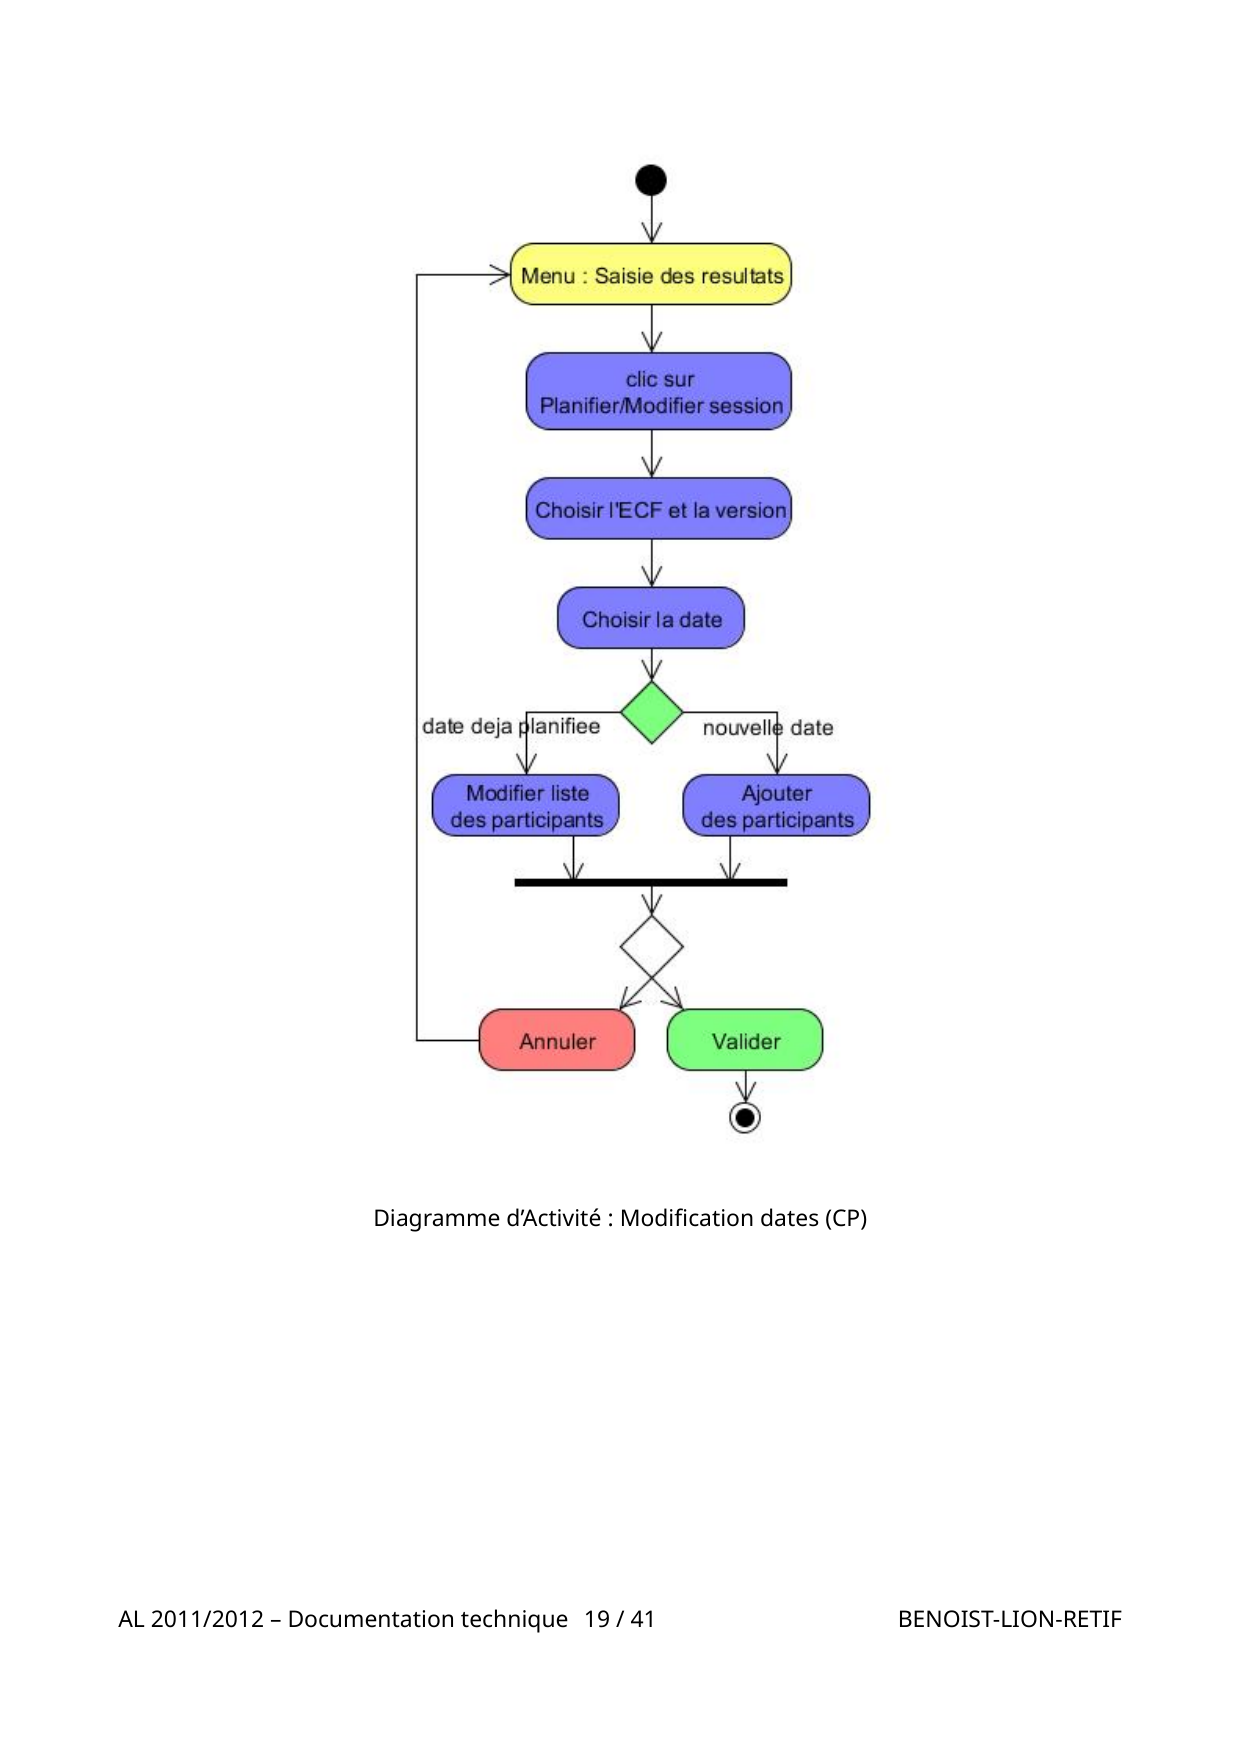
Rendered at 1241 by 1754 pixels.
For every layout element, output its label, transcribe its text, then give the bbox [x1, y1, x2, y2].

text Diagramme d’Activité : Modification dates (CP) [118, 1193, 1122, 1235]
picture [338, 118, 902, 1165]
